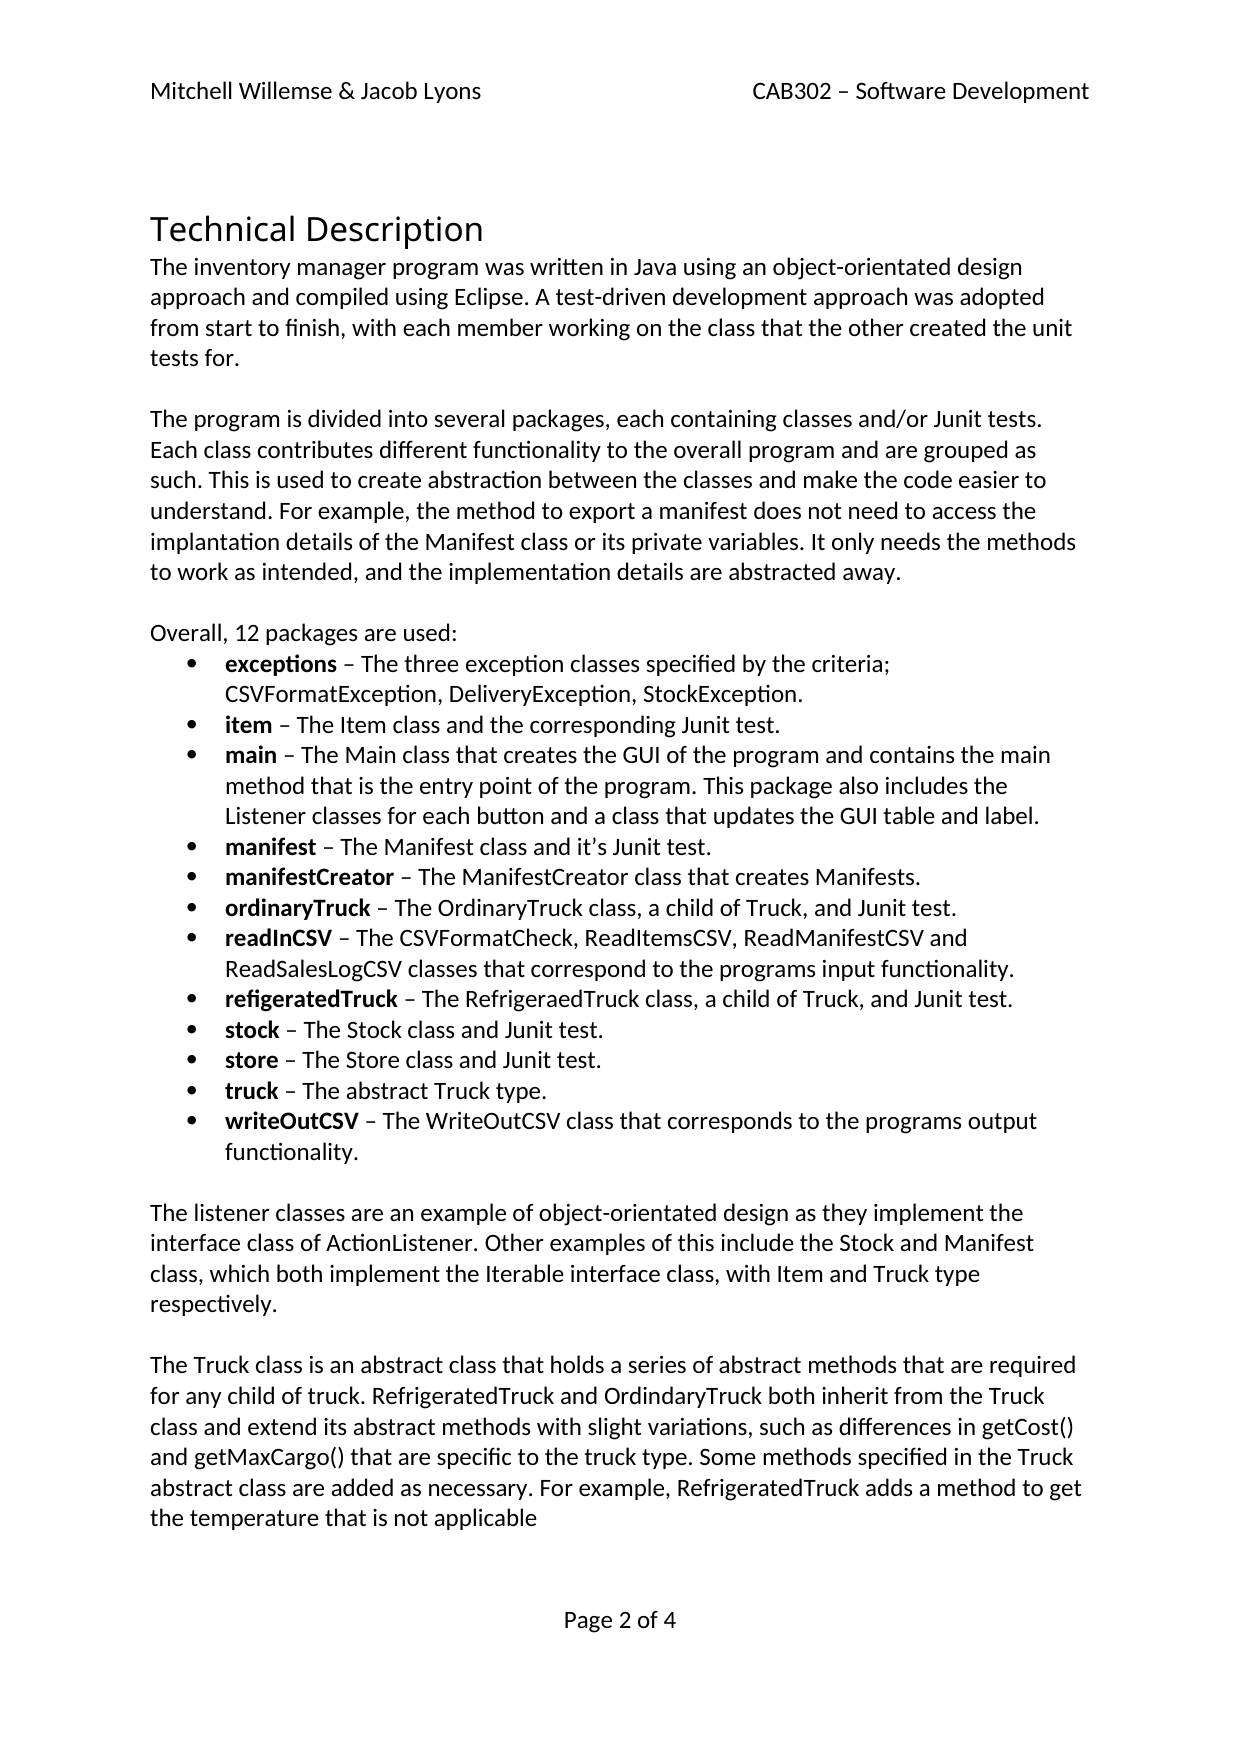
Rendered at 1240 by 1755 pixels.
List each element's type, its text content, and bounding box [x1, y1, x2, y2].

list item – The Item class and the corresponding Junit test. [187, 709, 1089, 739]
text The Truck class is an abstract class that holds a series of abstract methods that are required for any child of truck. RefrigeratedTruck and OrdindaryTruck both inherit from the Truck class and extend its abstract methods with slight variations, such as differences in getCost() and getMaxCargo() that are specific to the truck type. Some methods specified in the Truck abstract class are added as necessary. For example, RefrigeratedTruck adds a method to get the temperature that is not applicable [150, 1350, 1089, 1533]
list refigeratedTruck – The RefrigeraedTruck class, a child of Truck, and Junit test. [187, 983, 1089, 1014]
text Overall, 12 packages are used: [150, 617, 1089, 648]
text The inventory manager program was written in Java using an object-orientated design approach and compiled using Eclipse. A test-driven development approach was adopted from start to finish, with each member working on the class that the other created the unit tests for. [150, 251, 1089, 373]
list ordinaryTruck – The OrdinaryTruck class, a child of Truck, and Junit test. [187, 892, 1089, 922]
list stock – The Stock class and Junit test. [187, 1014, 1089, 1044]
list readInCSV – The CSVFormatCheck, ReadItemsCSV, ReadManifestCSV and ReadSalesLogCSV classes that correspond to the programs input functionality. [187, 922, 1089, 983]
list exceptions – The three exception classes specified by the criteria; CSVFormatException, DeliveryException, StockException. [187, 648, 1089, 709]
text The program is divided into several packages, each containing classes and/or Junit tests. Each class contributes different functionality to the overall program and are grouped as such. This is used to create abstraction between the classes and make the code easier to understand. For example, the method to export a manifest does not need to access the implantation details of the Manifest class or its private variables. It only needs the methods to work as intended, and the implementation details are abstracted away. [150, 403, 1089, 587]
text The listener classes are an example of object-orientated design as they implement the interface class of ActionListener. Other examples of this include the Stock and Manifest class, which both implement the Iterable interface class, with Item and Truck type respectively. [150, 1197, 1089, 1319]
list manifestCreator – The ManifestCreator class that creates Manifests. [187, 861, 1089, 892]
list writeOutCSV – The WriteOutCSV class that corresponds to the programs output functionality. [187, 1106, 1089, 1167]
list main – The Main class that creates the GUI of the program and contains the main method that is the entry point of the program. This package also includes the Listener classes for each button and a class that updates the GUI table and label. [187, 739, 1089, 831]
list truck – The abstract Truck type. [187, 1075, 1089, 1106]
list manifest – The Manifest class and it’s Junit test. [187, 831, 1089, 861]
list store – The Store class and Junit test. [187, 1044, 1089, 1075]
subtitle Technical Description [150, 206, 1089, 251]
